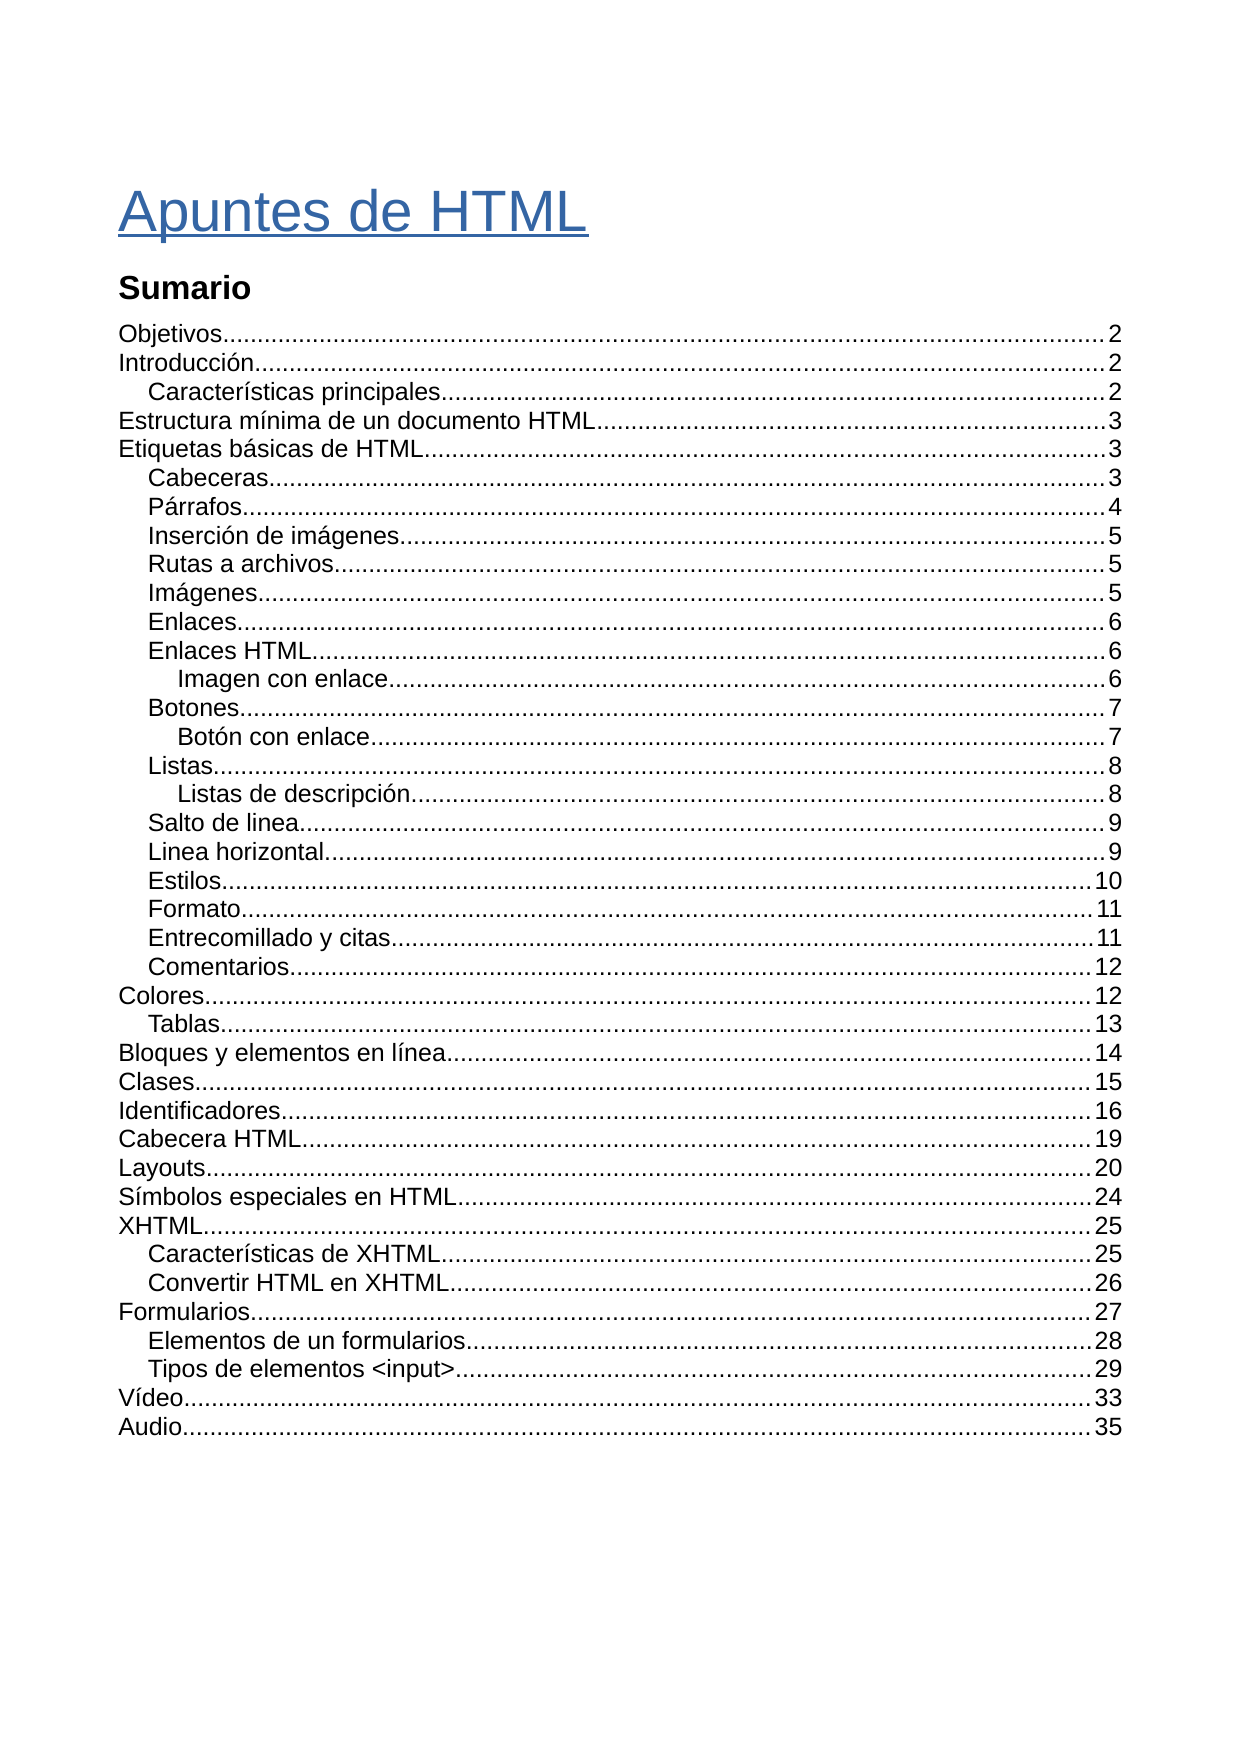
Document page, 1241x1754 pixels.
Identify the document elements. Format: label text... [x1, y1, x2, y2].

text Imagen con enlace 6 [177, 664, 1122, 693]
text Párrafos 4 [148, 492, 1122, 521]
text Características principales 2 [148, 377, 1122, 406]
text Tablas 13 [148, 1009, 1122, 1038]
text Estilos 10 [148, 866, 1122, 894]
text Vídeo 33 [118, 1383, 1122, 1412]
text Botones 7 [148, 693, 1122, 722]
text Listas de descripción 8 [177, 779, 1122, 808]
text Comentarios 12 [148, 952, 1122, 981]
text Botón con enlace 7 [177, 722, 1122, 751]
text Formato 11 [148, 894, 1122, 923]
text Layouts 20 [118, 1153, 1122, 1182]
text Identificadores 16 [118, 1096, 1122, 1124]
text Convertir HTML en XHTML 26 [148, 1268, 1122, 1297]
text Etiquetas básicas de HTML 3 [118, 434, 1122, 463]
text Salto de linea 9 [148, 808, 1122, 837]
text Inserción de imágenes 5 [148, 521, 1122, 549]
text Clases 15 [118, 1067, 1122, 1096]
text Linea horizontal. 9 [148, 837, 1122, 866]
text Objetivos 2 [118, 319, 1122, 348]
text Símbolos especiales en HTML 24 [118, 1182, 1122, 1211]
text Entrecomillado y citas 11 [148, 923, 1122, 952]
text Estructura mínima de un documento HTML 3 [118, 406, 1122, 434]
text Audio 35 [118, 1412, 1122, 1441]
text Elementos de un formularios 28 [148, 1326, 1122, 1354]
text Introducción 2 [118, 348, 1122, 377]
text Cabecera HTML 19 [118, 1124, 1122, 1153]
text Listas 8 [148, 751, 1122, 779]
text Tipos de elementos <input> 29 [148, 1354, 1122, 1383]
text Apuntes de HTML [118, 176, 1122, 243]
text Enlaces 6 [148, 607, 1122, 636]
text Colores 12 [118, 981, 1122, 1009]
text Características de XHTML 25 [148, 1239, 1122, 1268]
text Enlaces HTML 6 [148, 636, 1122, 664]
text Formularios 27 [118, 1297, 1122, 1326]
text Bloques y elementos en línea 14 [118, 1038, 1122, 1067]
text Cabeceras 3 [148, 463, 1122, 492]
text XHTML 25 [118, 1211, 1122, 1239]
subtitle Sumario [118, 268, 1122, 307]
text Rutas a archivos 5 [148, 549, 1122, 578]
text Imágenes 5 [148, 578, 1122, 607]
